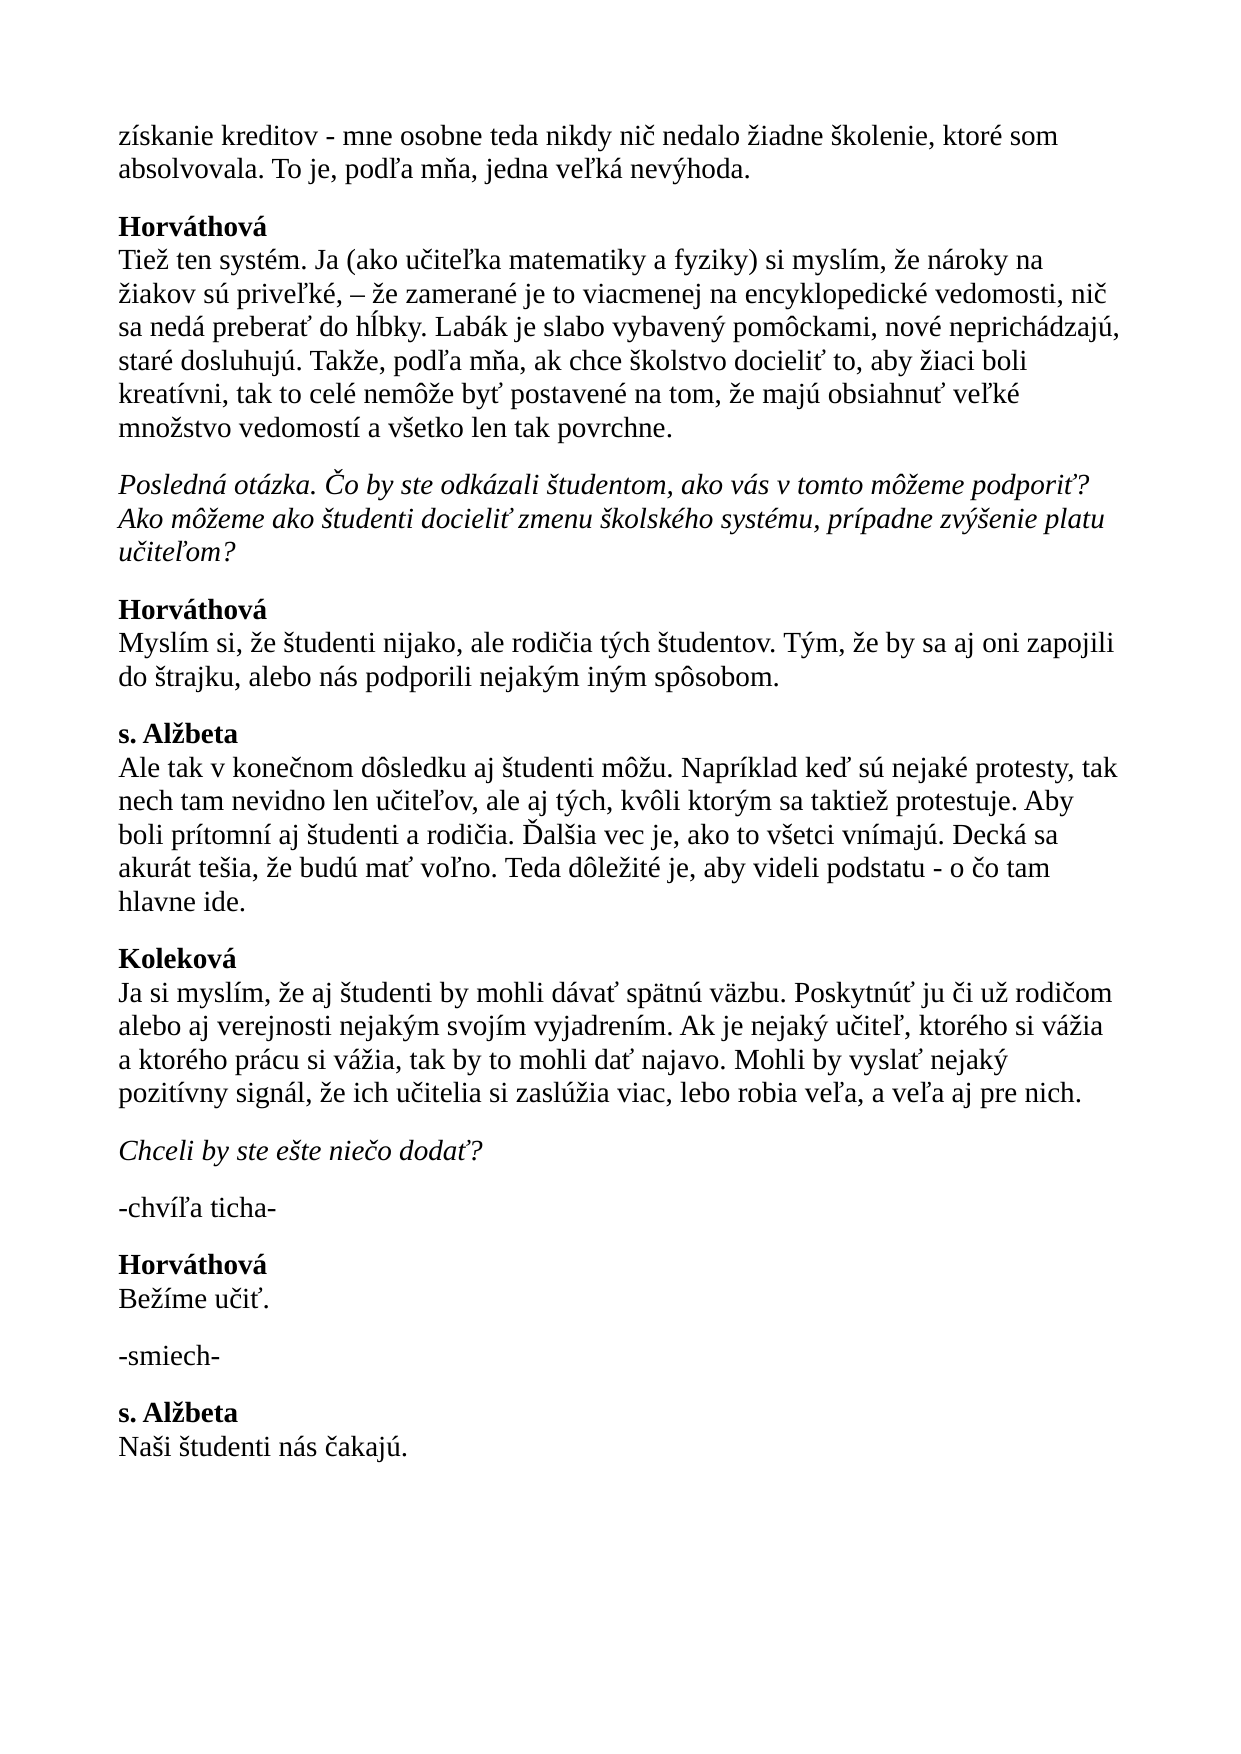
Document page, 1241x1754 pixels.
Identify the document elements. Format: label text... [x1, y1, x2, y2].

text -chvíľa ticha- [118, 1190, 1122, 1223]
text Horváthová Tiež ten systém. Ja (ako učiteľka matematiky a fyziky) si myslím, že nároky na žiakov sú priveľké, – že zamerané je to viacmenej na encyklopedické vedomosti, nič sa nedá preberať do hĺbky. Labák je slabo vybavený pomôckami, nové neprichádzajú, staré dosluhujú. Takže, podľa mňa, ak chce školstvo docieliť to, aby žiaci boli kreatívni, tak to celé nemôže byť postavené na tom, že majú obsiahnuť veľké množstvo vedomostí a všetko len tak povrchne. [118, 209, 1122, 444]
text Koleková Ja si myslím, že aj študenti by mohli dávať spätnú väzbu. Poskytnúť ju či už rodičom alebo aj verejnosti nejakým svojím vyjadrením. Ak je nejaký učiteľ, ktorého si vážia a ktorého prácu si vážia, tak by to mohli dať najavo. Mohli by vyslať nejaký pozitívny signál, že ich učitelia si zaslúžia viac, lebo robia veľa, a veľa aj pre nich. [118, 941, 1122, 1109]
text Horváthová Myslím si, že študenti nijako, ale rodičia tých študentov. Tým, že by sa aj oni zapojili do štrajku, alebo nás podporili nejakým iným spôsobom. [118, 592, 1122, 692]
text Posledná otázka. Čo by ste odkázali študentom, ako vás v tomto môžeme podporiť? Ako môžeme ako študenti docieliť zmenu školského systému, prípadne zvýšenie platu učiteľom? [118, 467, 1122, 568]
text -smiech- [118, 1338, 1122, 1372]
text získanie kreditov - mne osobne teda nikdy nič nedalo žiadne školenie, ktoré som absolvovala. To je, podľa mňa, jedna veľká nevýhoda. [118, 118, 1122, 185]
text Horváthová Bežíme učiť. [118, 1247, 1122, 1314]
text Chceli by ste ešte niečo dodať? [118, 1133, 1122, 1166]
text s. Alžbeta Naši študenti nás čakajú. [118, 1395, 1122, 1462]
text s. Alžbeta Ale tak v konečnom dôsledku aj študenti môžu. Napríklad keď sú nejaké protesty, tak nech tam nevidno len učiteľov, ale aj tých, kvôli ktorým sa taktiež protestuje. Aby boli prítomní aj študenti a rodičia. Ďalšia vec je, ako to všetci vnímajú. Decká sa akurát tešia, že budú mať voľno. Teda dôležité je, aby videli podstatu - o čo tam hlavne ide. [118, 716, 1122, 917]
